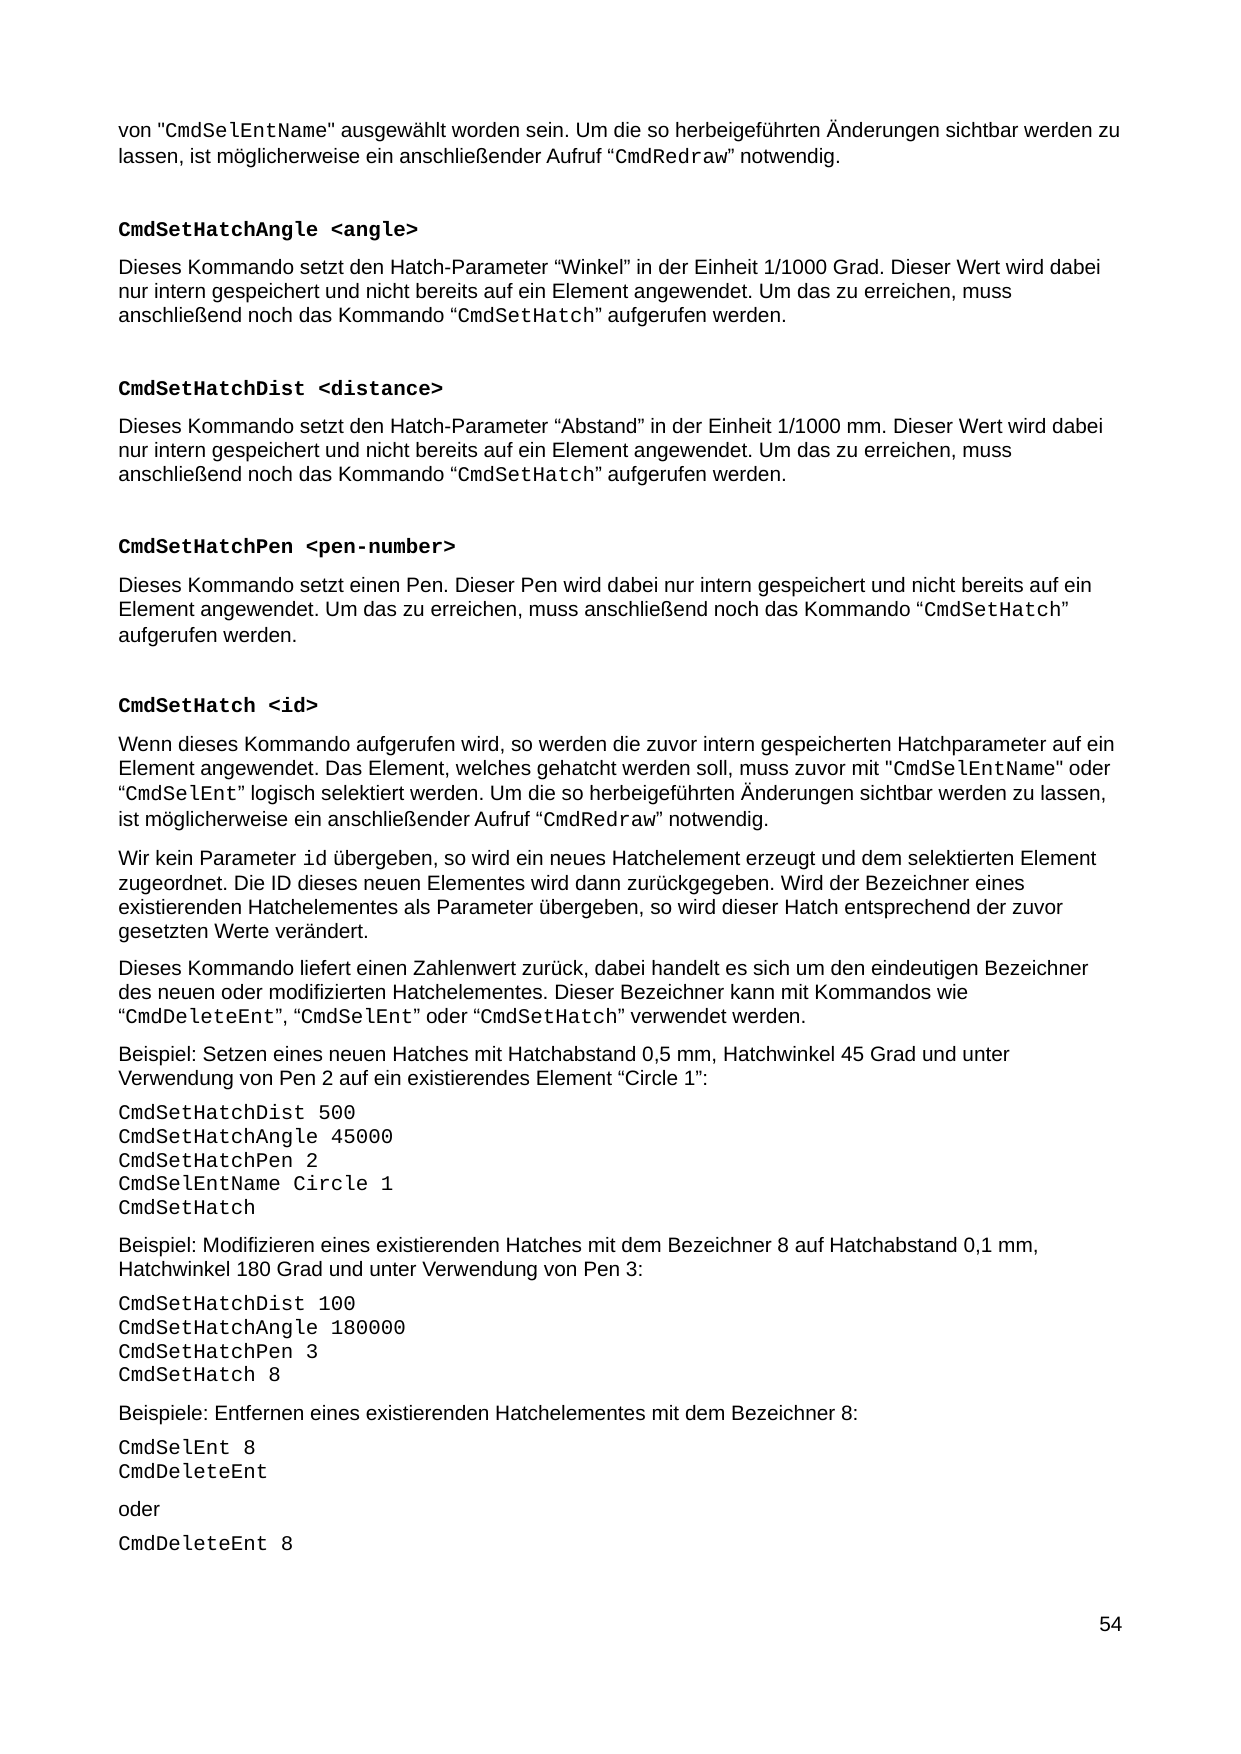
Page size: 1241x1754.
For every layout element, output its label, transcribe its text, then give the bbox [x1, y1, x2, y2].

text Wir kein Parameter id übergeben, so wird ein neues Hatchelement erzeugt und dem selektierten Element zugeordnet. Die ID dieses neuen Elementes wird dann zurückgegeben. Wird der Bezeichner eines existierenden Hatchelementes als Parameter übergeben, so wird dieser Hatch entsprechend der zuvor gesetzten Werte verändert. [118, 845, 1122, 943]
text Dieses Kommando setzt den Hatch-Parameter “Winkel” in der Einheit 1/1000 Grad. Dieser Wert wird dabei nur intern gespeichert und nicht bereits auf ein Element angewendet. Um das zu erreichen, muss anschließend noch das Kommando “CmdSetHatch” aufgerufen werden. [118, 255, 1122, 329]
text CmdSetHatchDist 100 CmdSetHatchAngle 180000 CmdSetHatchPen 3 CmdSetHatch 8 [118, 1293, 1122, 1388]
text CmdDeleteEnt 8 [118, 1533, 1122, 1557]
text CmdSelEnt 8 CmdDeleteEnt [118, 1437, 1122, 1484]
text Dieses Kommando setzt den Hatch-Parameter “Abstand” in der Einheit 1/1000 mm. Dieser Wert wird dabei nur intern gespeichert und nicht bereits auf ein Element angewendet. Um das zu erreichen, muss anschließend noch das Kommando “CmdSetHatch” aufgerufen werden. [118, 414, 1122, 487]
text oder [118, 1497, 1122, 1521]
text CmdSetHatchDist 500 CmdSetHatchAngle 45000 CmdSetHatchPen 2 CmdSelEntName Circle 1 CmdSetHatch [118, 1102, 1122, 1221]
text Dieses Kommando liefert einen Zahlenwert zurück, dabei handelt es sich um den eindeutigen Bezeichner des neuen oder modifizierten Hatchelementes. Dieser Bezeichner kann mit Kommandos wie “CmdDeleteEnt”, “CmdSelEnt” oder “CmdSetHatch” verwendet werden. [118, 956, 1122, 1029]
text von "CmdSelEntName" ausgewählt worden sein. Um die so herbeigeführten Änderungen sichtbar werden zu lassen, ist möglicherweise ein anschließender Aufruf “CmdRedraw” notwendig. [118, 118, 1122, 170]
text CmdSetHatchDist <distance> [118, 378, 1122, 401]
text Beispiel: Setzen eines neuen Hatches mit Hatchabstand 0,5 mm, Hatchwinkel 45 Grad und unter Verwendung von Pen 2 auf ein existierendes Element “Circle 1”: [118, 1042, 1122, 1090]
text CmdSetHatch <id> [118, 695, 1122, 719]
text Wenn dieses Kommando aufgerufen wird, so werden die zuvor intern gespeicherten Hatchparameter auf ein Element angewendet. Das Element, welches gehatcht werden soll, muss zuvor mit "CmdSelEntName" oder “CmdSelEnt” logisch selektiert werden. Um die so herbeigeführten Änderungen sichtbar werden zu lassen, ist möglicherweise ein anschließender Aufruf “CmdRedraw” notwendig. [118, 731, 1122, 833]
text CmdSetHatchAngle <angle> [118, 219, 1122, 242]
text Beispiel: Modifizieren eines existierenden Hatches mit dem Bezeichner 8 auf Hatchabstand 0,1 mm, Hatchwinkel 180 Grad und unter Verwendung von Pen 3: [118, 1233, 1122, 1281]
text CmdSetHatchPen <pen-number> [118, 536, 1122, 560]
text Dieses Kommando setzt einen Pen. Dieser Pen wird dabei nur intern gespeichert und nicht bereits auf ein Element angewendet. Um das zu erreichen, muss anschließend noch das Kommando “CmdSetHatch” aufgerufen werden. [118, 573, 1122, 646]
text Beispiele: Entfernen eines existierenden Hatchelementes mit dem Bezeichner 8: [118, 1401, 1122, 1424]
